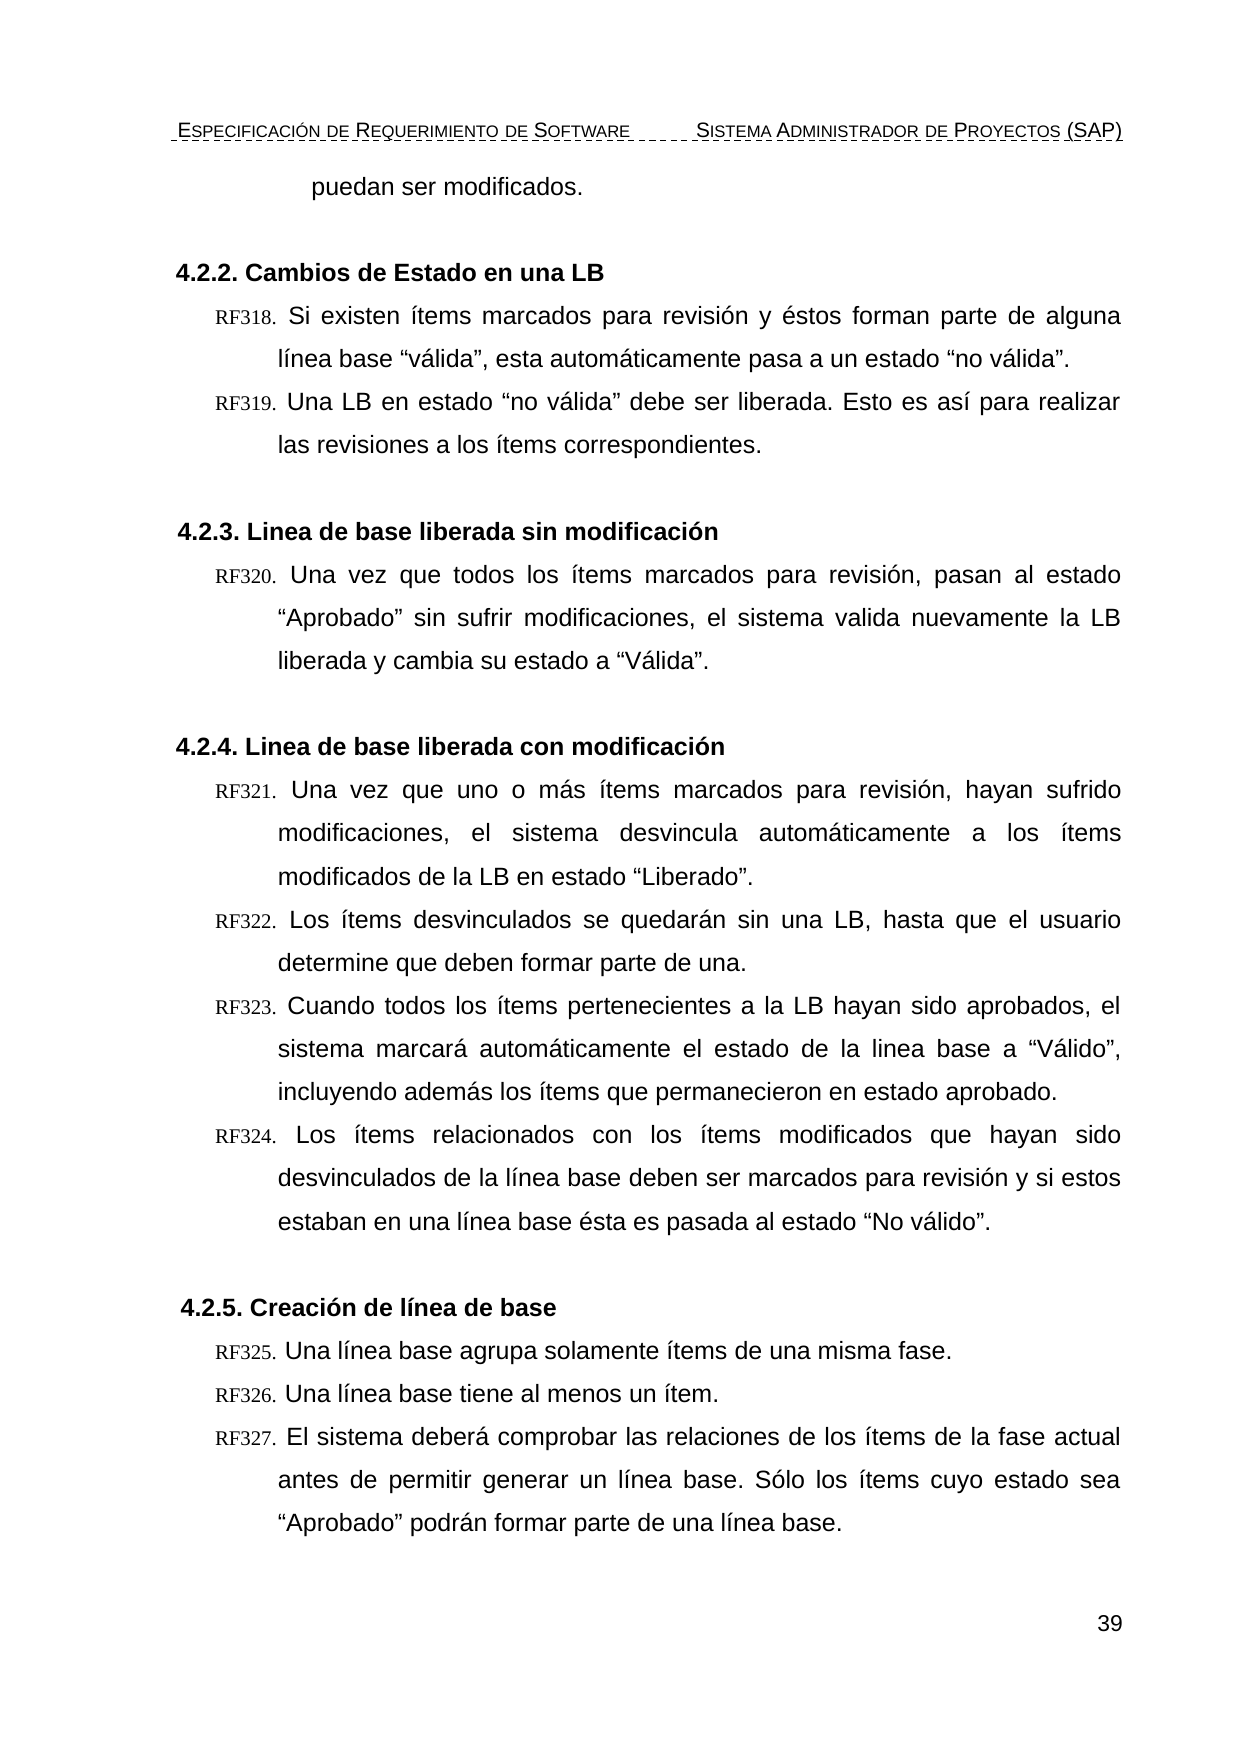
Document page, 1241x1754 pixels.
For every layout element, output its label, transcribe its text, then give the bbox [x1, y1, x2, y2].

list Los ítems relacionados con los ítems modificados que hayan sido desvinculados de la línea base deben ser marcados para revisión y si estos estaban en una línea base ésta es pasada al estado “No válido”. [215, 1120, 1122, 1235]
list Cuando todos los ítems pertenecientes a la LB hayan sido aprobados, el sistema marcará automáticamente el estado de la linea base a “Válido”, incluyendo además los ítems que permanecieron en estado aprobado. [215, 991, 1122, 1106]
list Una línea base tiene al menos un ítem. [215, 1379, 1122, 1408]
list Los ítems desvinculados se quedarán sin una LB, hasta que el usuario determine que deben formar parte de una. [215, 905, 1122, 977]
list Una línea base agrupa solamente ítems de una misma fase. [215, 1336, 1122, 1365]
list puedan ser modificados. [274, 172, 1122, 200]
list El sistema deberá comprobar las relaciones de los ítems de la fase actual antes de permitir generar un línea base. Sólo los ítems cuyo estado sea “Aprobado” podrán formar parte de una línea base. [215, 1422, 1122, 1537]
list 4.2.4. Linea de base liberada con modificación [113, 732, 1122, 761]
list Una vez que todos los ítems marcados para revisión, pasan al estado “Aprobado” sin sufrir modificaciones, el sistema valida nuevamente la LB liberada y cambia su estado a “Válida”. [215, 560, 1122, 675]
list 4.2.5. Creación de línea de base [117, 1293, 1122, 1322]
list Si existen ítems marcados para revisión y éstos forman parte de alguna línea base “válida”, esta automáticamente pasa a un estado “no válida”. [215, 301, 1122, 373]
list 4.2.2. Cambios de Estado en una LB [113, 258, 1122, 287]
list Una LB en estado “no válida” debe ser liberada. Esto es así para realizar las revisiones a los ítems correspondientes. [215, 387, 1122, 459]
list 4.2.3. Linea de base liberada sin modificación [114, 517, 1122, 545]
list Una vez que uno o más ítems marcados para revisión, hayan sufrido modificaciones, el sistema desvincula automáticamente a los ítems modificados de la LB en estado “Liberado”. [215, 775, 1122, 890]
